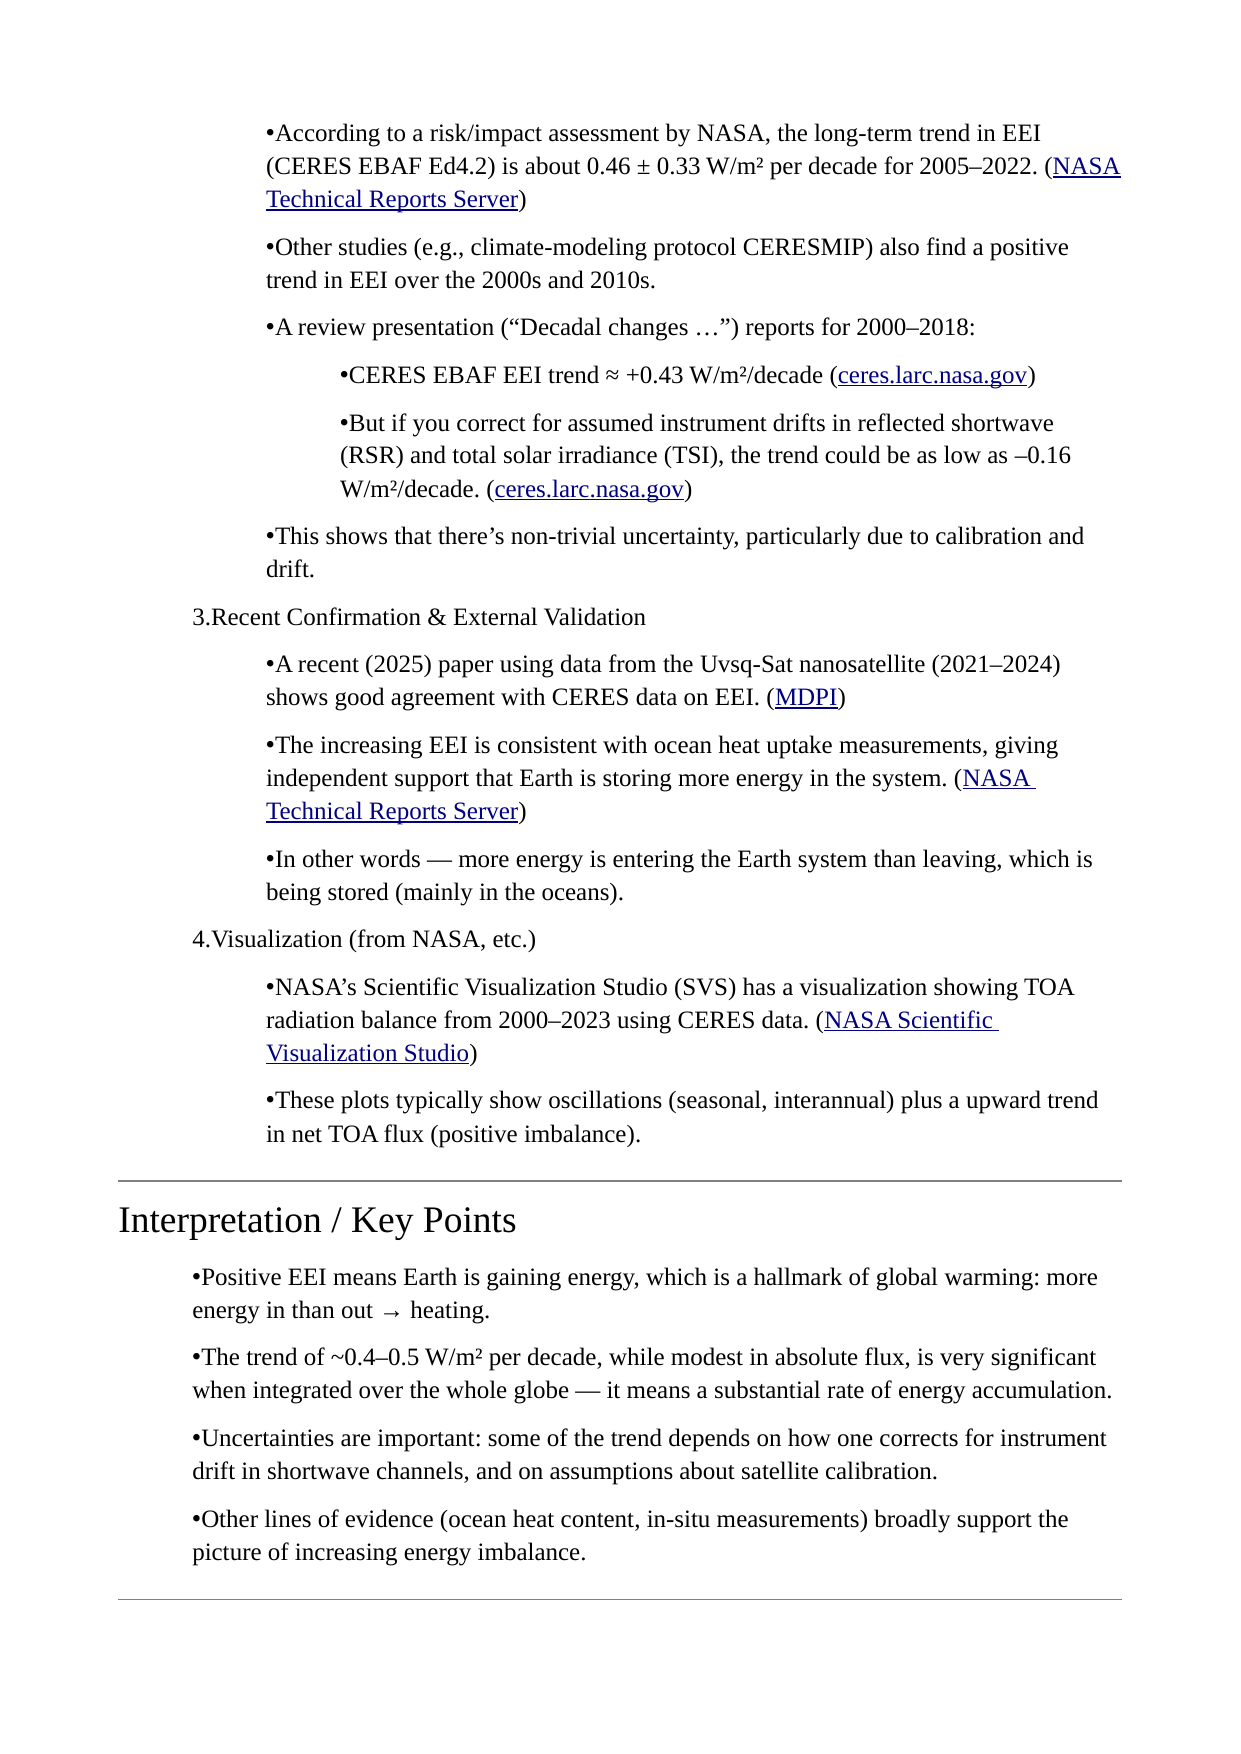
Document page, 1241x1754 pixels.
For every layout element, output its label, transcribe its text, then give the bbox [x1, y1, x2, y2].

list These plots typically show oscillations (seasonal, interannual) plus a upward trend in net TOA flux (positive imbalance). [118, 1086, 1122, 1147]
list But if you correct for assumed instrument drifts in reflected shortwave (RSR) and total solar irradiance (TSI), the trend could be as low as –0.16 W/m²/decade. (ceres.larc.nasa.gov) [118, 408, 1122, 502]
list Other lines of evidence (ocean heat content, in-situ measurements) broadly support the picture of increasing energy imbalance. [118, 1504, 1122, 1566]
list In other words — more energy is entering the Earth system than leaving, which is being stored (mainly in the oceans). [118, 844, 1122, 906]
list Visualization (from NASA, etc.) [118, 924, 1122, 953]
list This shows that there’s non-trivial uncertainty, particularly due to calibration and drift. [118, 521, 1122, 583]
list Recent Confirmation & External Validation [118, 602, 1122, 631]
subtitle Interpretation / Key Points [118, 1198, 1122, 1241]
list Positive EEI means Earth is gaining energy, which is a hallmark of global warming: more energy in than out → heating. [118, 1262, 1122, 1324]
list A review presentation (“Decadal changes …”) reports for 2000–2018: [118, 312, 1122, 341]
list According to a risk/impact assessment by NASA, the long-term trend in EEI (CERES EBAF Ed4.2) is about 0.46 ± 0.33 W/m² per decade for 2005–2022. (NASA Technical Reports Server) [118, 118, 1122, 213]
list The increasing EEI is consistent with ocean heat uptake measurements, giving independent support that Earth is storing more energy in the system. (NASA Technical Reports Server) [118, 730, 1122, 825]
list A recent (2025) paper using data from the Uvsq-Sat nanosatellite (2021–2024) shows good agreement with CERES data on EEI. (MDPI) [118, 649, 1122, 711]
list Other studies (e.g., climate‑modeling protocol CERESMIP) also find a positive trend in EEI over the 2000s and 2010s. [118, 232, 1122, 293]
list Uncertainties are important: some of the trend depends on how one corrects for instrument drift in shortwave channels, and on assumptions about satellite calibration. [118, 1423, 1122, 1485]
list The trend of ~0.4–0.5 W/m² per decade, while modest in absolute flux, is very significant when integrated over the whole globe — it means a substantial rate of energy accumulation. [118, 1342, 1122, 1404]
list NASA’s Scientific Visualization Studio (SVS) has a visualization showing TOA radiation balance from 2000–2023 using CERES data. (NASA Scientific Visualization Studio) [118, 972, 1122, 1067]
list CERES EBAF EEI trend ≈ +0.43 W/m²/decade (ceres.larc.nasa.gov) [118, 360, 1122, 389]
